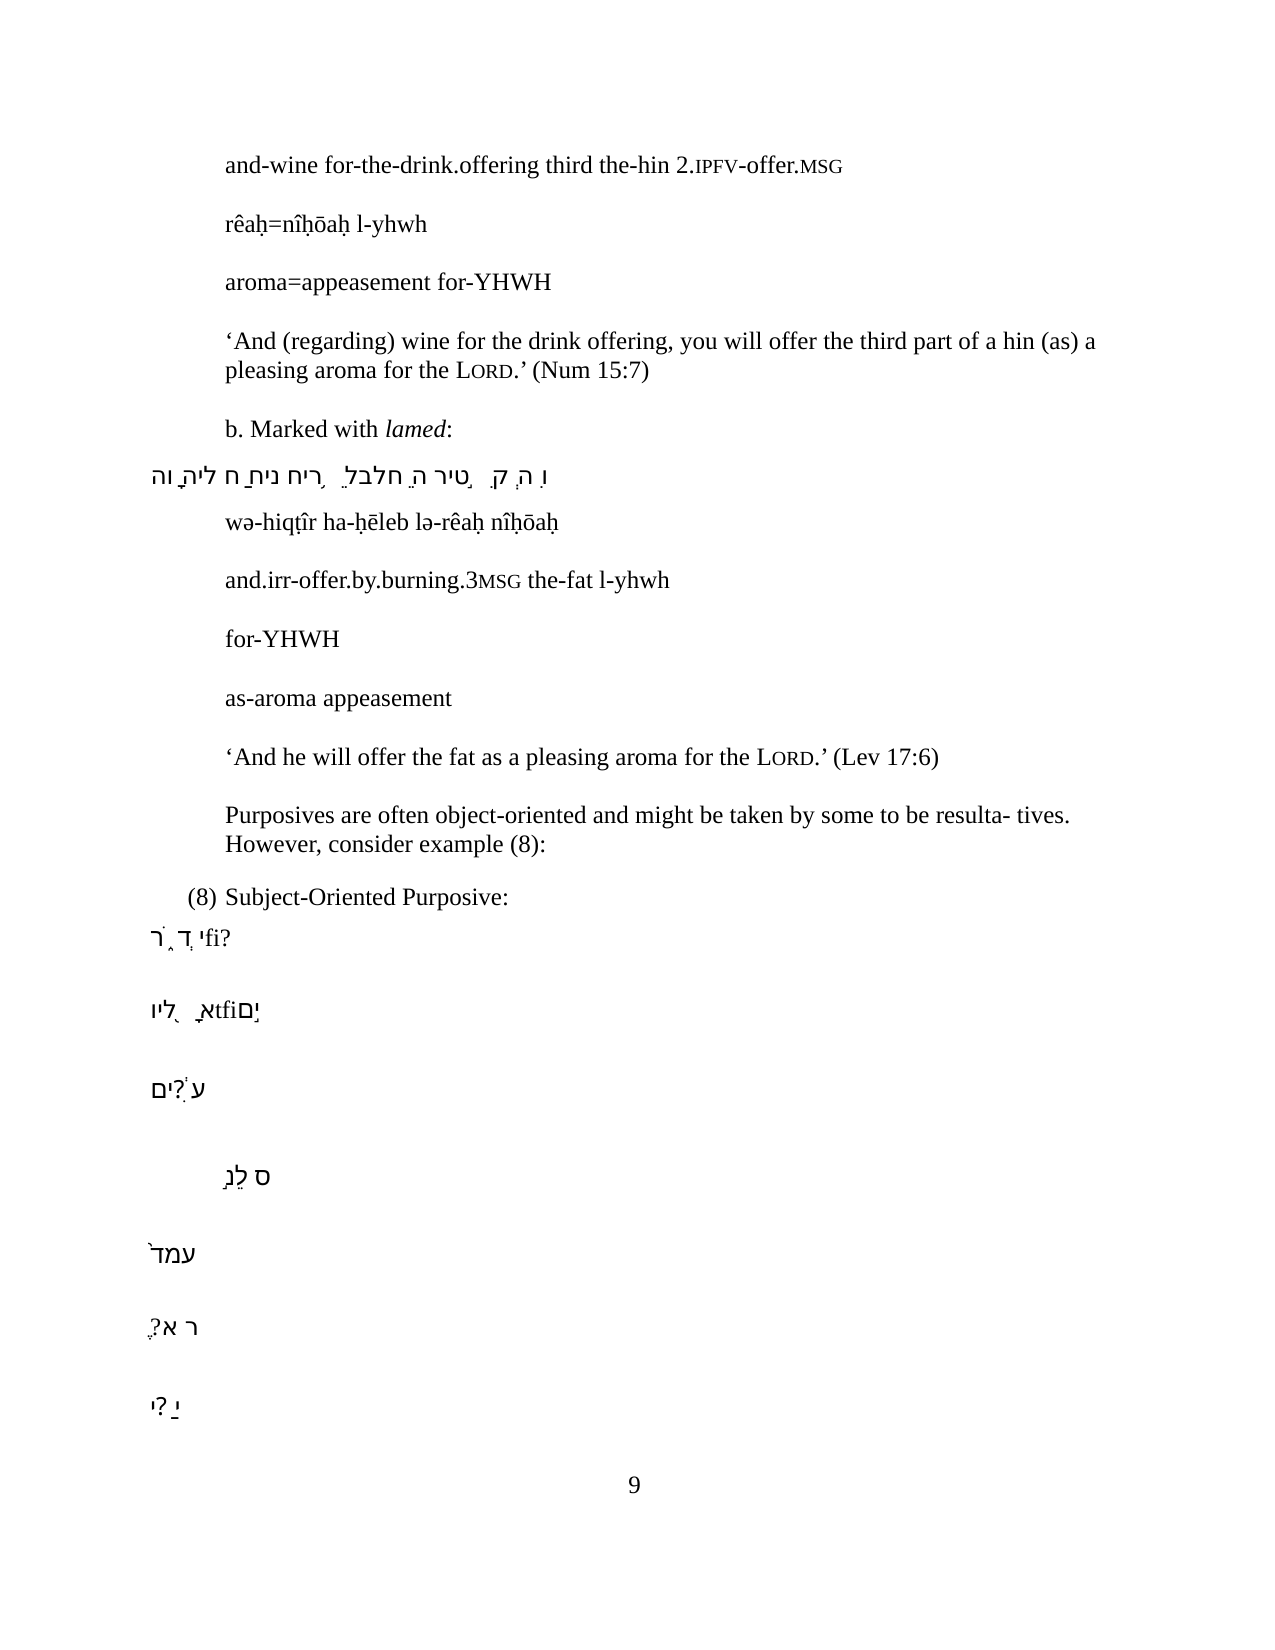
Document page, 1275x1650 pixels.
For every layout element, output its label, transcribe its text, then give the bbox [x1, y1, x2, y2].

text ֣ס לֵנ [225, 1130, 1125, 1193]
text י ְד ֑ ֹרfi? [150, 919, 1125, 953]
text ע ִ֔?ים [150, 1043, 1125, 1106]
text ‘And he will offer the fat as a pleasing aroma for the Lord.’ (Lev 17:6) [225, 742, 1125, 770]
text and-wine for-the-drink.offering third the-hin 2.ipfv-offer.msg [225, 150, 1125, 179]
text ֶ ֤?ר א [150, 1279, 1125, 1342]
text Purposives are often object-oriented and might be taken by some to be resulta- tives. However, consider example (8): [225, 800, 1125, 858]
text rêaḥ=nîḥōaḥ l-yhwh [225, 209, 1125, 237]
text aroma=appeasement for-YHWH [225, 267, 1125, 296]
text עמד֙ [150, 1208, 1125, 1271]
text for-YHWH [225, 624, 1125, 653]
text wə-hiqṭîr ha-ḥēleb lə-rêaḥ nîḥōaḥ [225, 507, 1125, 535]
text א ָ ֖ליו tfiי֣ם [150, 962, 1125, 1025]
text ו ִה ְק ִ ֣טיר ה ֵחלב ל ֵ ֥ריח ניח ַח ליה ָוה [150, 457, 1125, 492]
text b. Marked with lamed: [225, 414, 1125, 442]
text ‘And (regarding) wine for the drink offering, you will offer the third part of a hin (as) a pleasing aroma for the Lord.’ (Num 15:7) [225, 326, 1125, 384]
list Subject-Oriented Purposive: [187, 882, 1125, 911]
text and.irr-offer.by.burning.3msg the-fat l-yhwh [225, 565, 1125, 594]
text as-aroma appeasement [225, 683, 1125, 712]
text י ַ?י [150, 1360, 1125, 1423]
